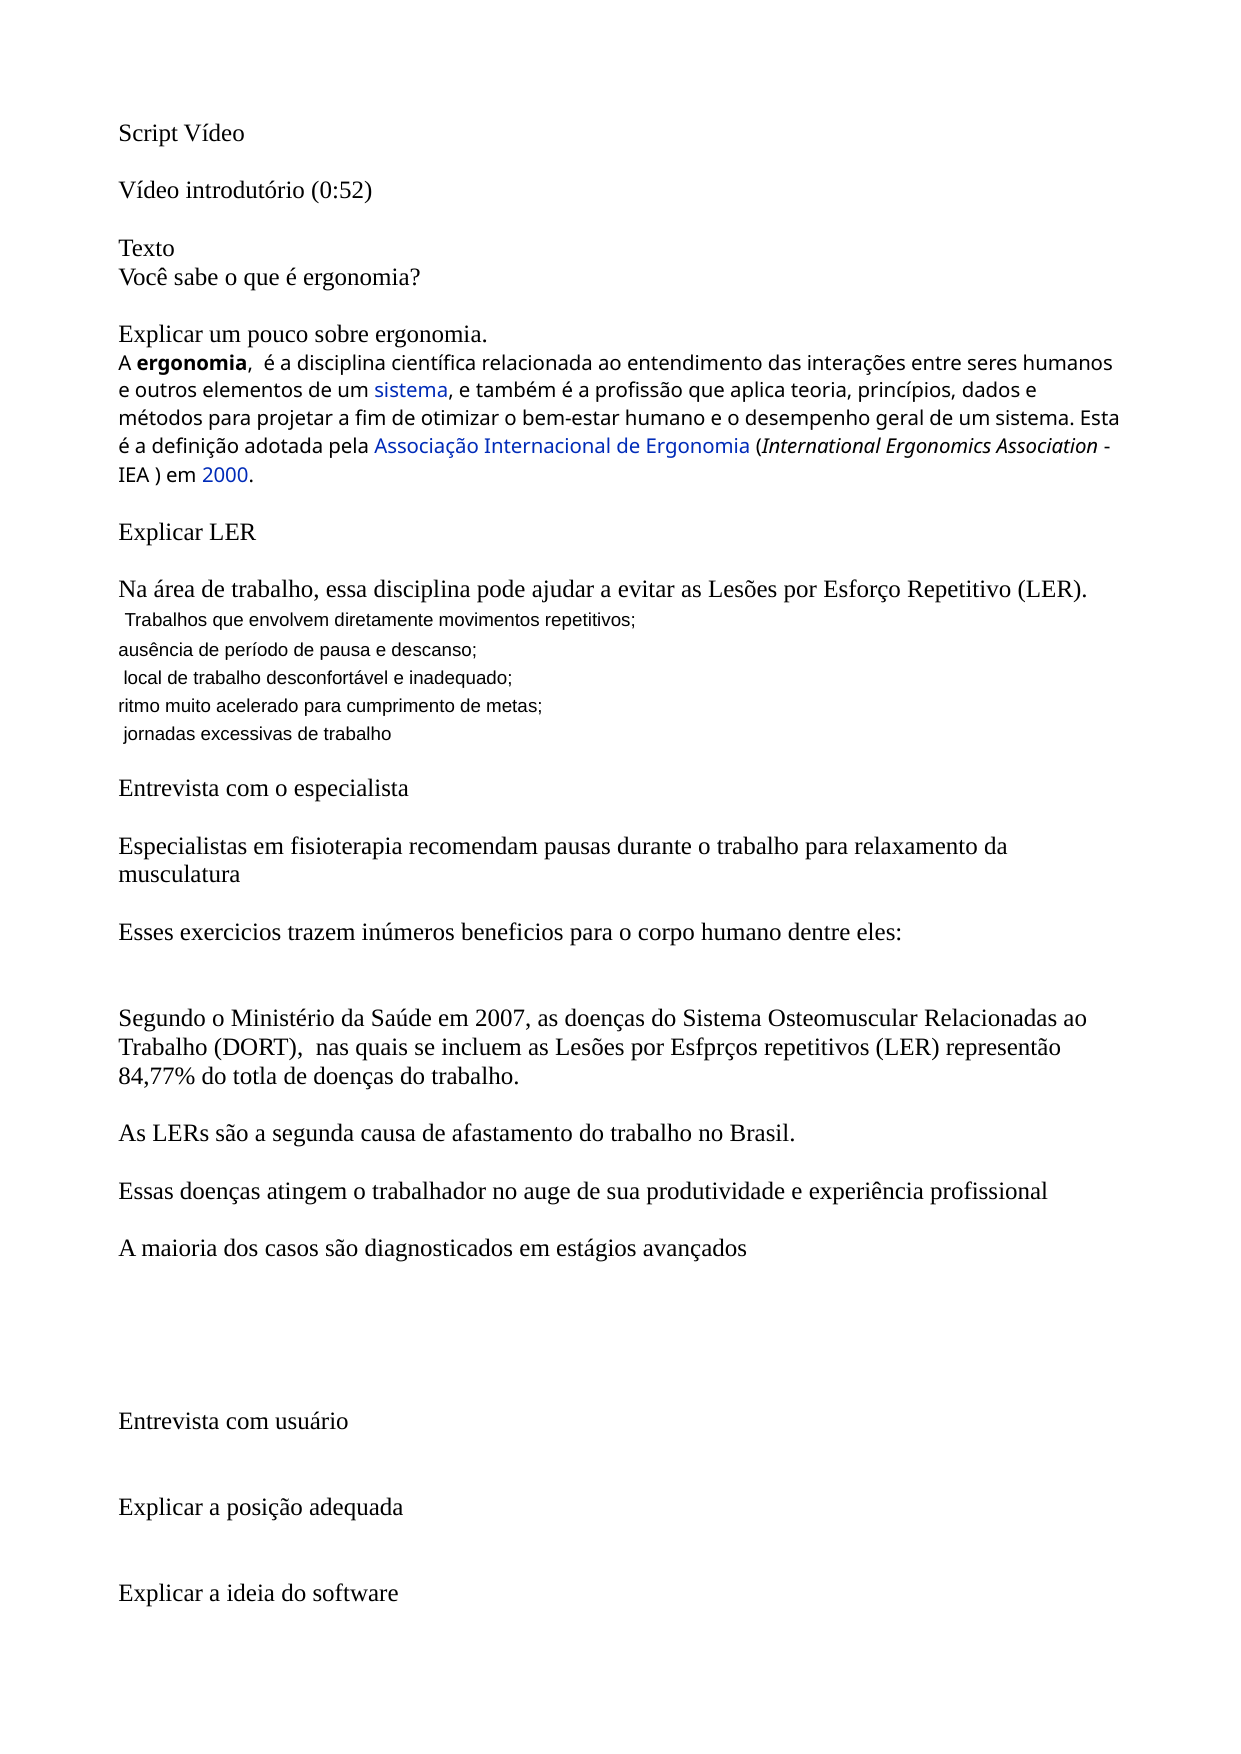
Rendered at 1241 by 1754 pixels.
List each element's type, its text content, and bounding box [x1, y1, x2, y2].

text Entrevista com o especialista [118, 773, 1122, 802]
text Na área de trabalho, essa disciplina pode ajudar a evitar as Lesões por Esforço Repetitivo (LER). [118, 574, 1122, 603]
text Explicar um pouco sobre ergonomia. [118, 319, 1122, 348]
text Você sabe o que é ergonomia? [118, 262, 1122, 291]
text Trabalhos que envolvem diretamente movimentos repetitivos; [118, 603, 1122, 632]
text Vídeo introdutório (0:52) [118, 176, 1122, 204]
text A ergonomia, é a disciplina científica relacionada ao entendimento das interações entre seres humanos e outros elementos de um sistema, e também é a profissão que aplica teoria, princípios, dados e métodos para projetar a fim de otimizar o bem-estar humano e o desempenho geral de um sistema. Esta é a definição adotada pela Associação Internacional de Ergonomia (International Ergonomics Association - IEA ) em 2000. [118, 348, 1122, 488]
text local de trabalho desconfortável e inadequado; [118, 660, 1122, 688]
text Esses exercicios trazem inúmeros beneficios para o corpo humano dentre eles: [118, 917, 1122, 946]
text ausência de período de pausa e descanso; [118, 632, 1122, 660]
text A maioria dos casos são diagnosticados em estágios avançados [118, 1233, 1122, 1262]
text Essas doenças atingem o trabalhador no auge de sua produtividade e experiência profissional [118, 1176, 1122, 1204]
text Explicar LER [118, 517, 1122, 546]
text Explicar a ideia do software [118, 1578, 1122, 1607]
text Explicar a posição adequada [118, 1492, 1122, 1521]
text As LERs são a segunda causa de afastamento do trabalho no Brasil. [118, 1118, 1122, 1147]
text Especialistas em fisioterapia recomendam pausas durante o trabalho para relaxamento da musculatura [118, 831, 1122, 888]
text Script Vídeo [118, 118, 1122, 147]
text jornadas excessivas de trabalho [118, 716, 1122, 744]
text Segundo o Ministério da Saúde em 2007, as doenças do Sistema Osteomuscular Relacionadas ao Trabalho (DORT), nas quais se incluem as Lesões por Esfprços repetitivos (LER) representão 84,77% do totla de doenças do trabalho. [118, 1003, 1122, 1089]
text Entrevista com usuário [118, 1406, 1122, 1434]
text ritmo muito acelerado para cumprimento de metas; [118, 688, 1122, 716]
text Texto [118, 233, 1122, 262]
